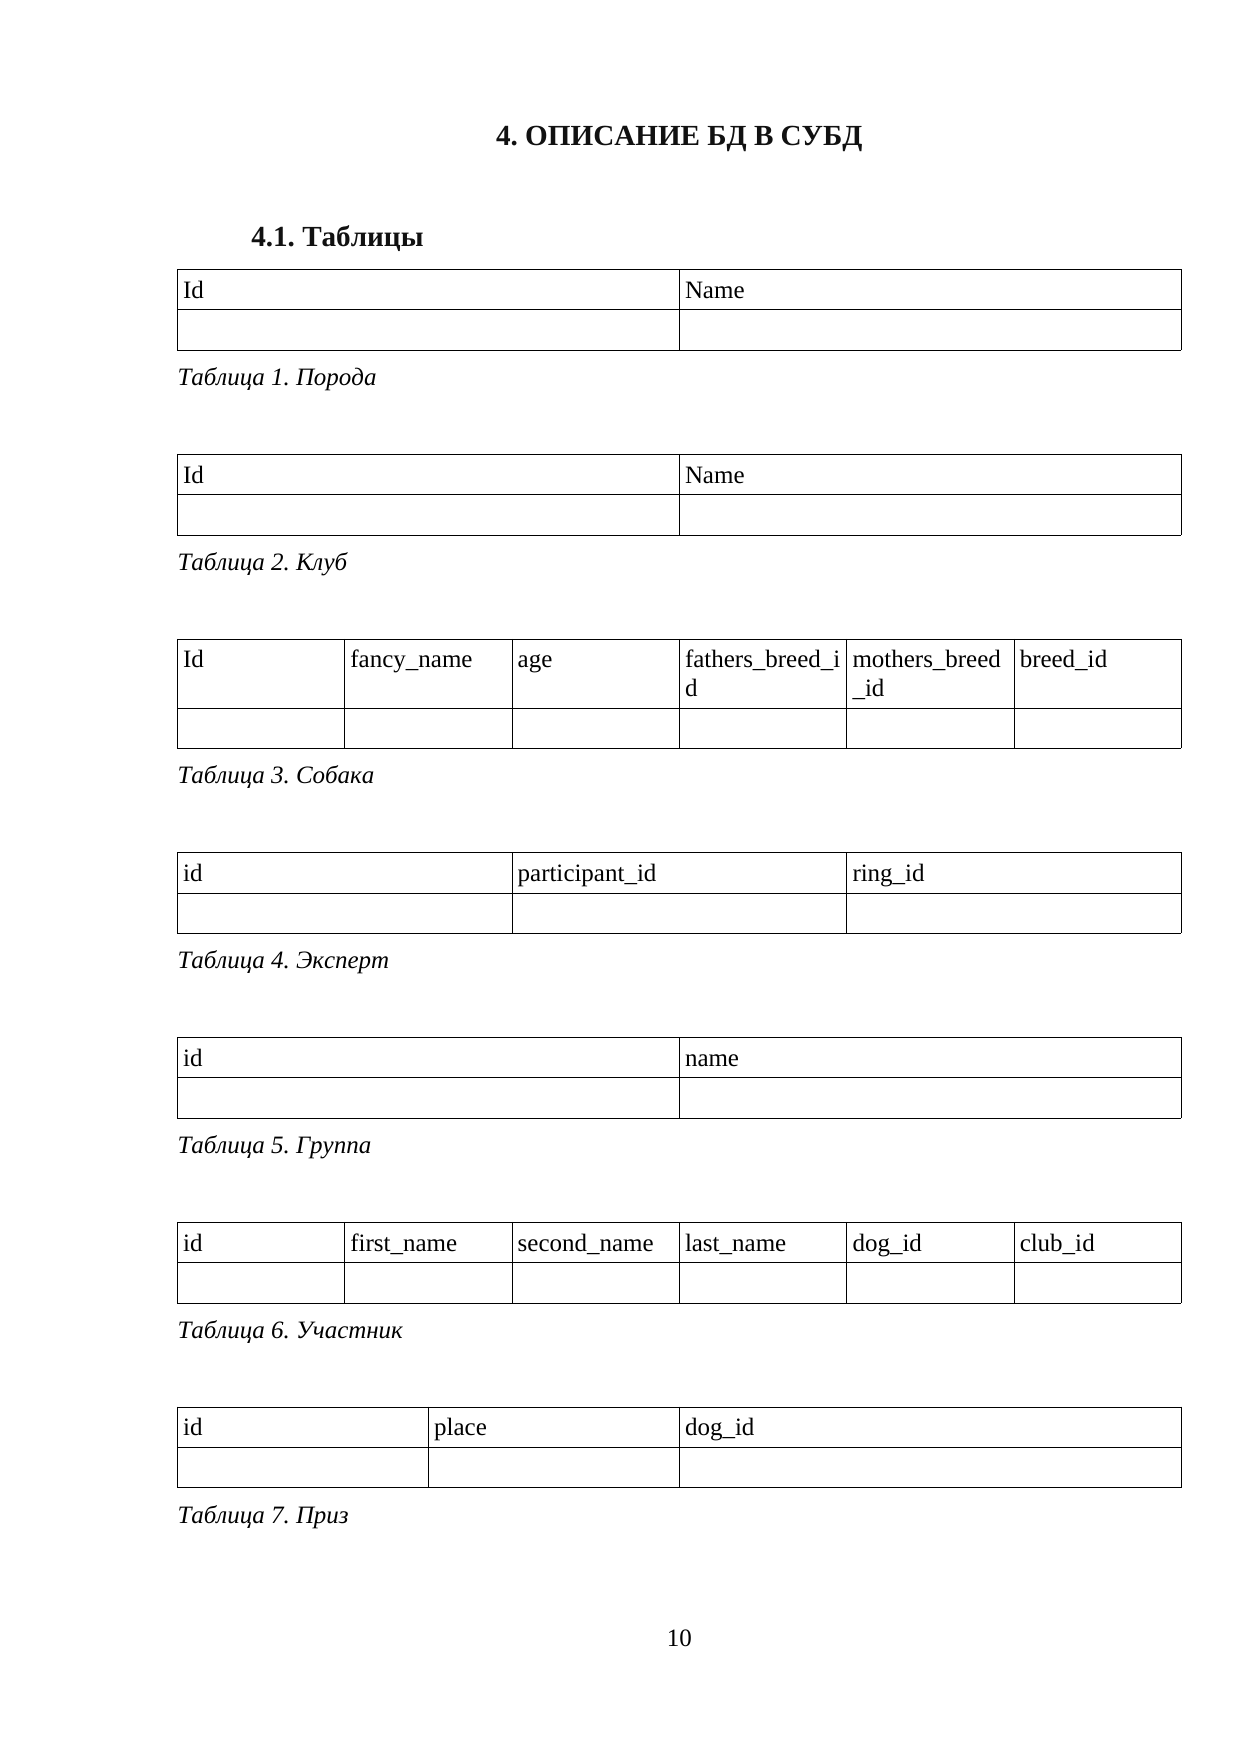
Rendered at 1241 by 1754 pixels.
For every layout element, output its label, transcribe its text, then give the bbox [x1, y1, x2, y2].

table_header fathers_breed_id [680, 640, 846, 708]
table_header Id [178, 640, 344, 708]
text Таблица 5. Группа [177, 1130, 1181, 1159]
table_header id [178, 853, 512, 892]
table_cell [680, 1263, 846, 1302]
table_header dog_id [847, 1223, 1014, 1262]
table_cell [345, 709, 512, 748]
table_header ring_id [847, 853, 1181, 892]
table_header dog_id [680, 1408, 1181, 1447]
table_cell [680, 310, 1181, 350]
table_cell [178, 310, 679, 350]
table_cell [178, 894, 512, 933]
table_header mothers_breed_id [847, 640, 1014, 708]
table_cell [178, 709, 344, 748]
table_cell [1015, 709, 1181, 748]
text Таблица 7. Приз [177, 1500, 1181, 1528]
table_cell [847, 894, 1181, 933]
table_header second_name [513, 1223, 679, 1262]
text 4. Описание бд в субд [177, 118, 1181, 152]
text 4.1. Таблицы [177, 219, 1181, 252]
table_cell [513, 1263, 679, 1302]
table_header name [680, 1038, 1181, 1077]
table_cell [680, 1448, 1181, 1487]
table_cell [513, 709, 679, 748]
table_header participant_id [513, 853, 846, 892]
table_header Id [178, 270, 679, 309]
text Таблица 2. Клуб [177, 547, 1181, 576]
table_header id [178, 1038, 679, 1077]
table_header first_name [345, 1223, 512, 1262]
table_cell [847, 1263, 1014, 1302]
table_cell [1015, 1263, 1181, 1302]
table_header last_name [680, 1223, 846, 1262]
table_header fancy_name [345, 640, 512, 708]
table_cell [345, 1263, 512, 1302]
table_cell [680, 495, 1181, 534]
text Таблица 6. Участник [177, 1315, 1181, 1344]
table_header Id [178, 455, 679, 494]
table_cell [178, 1263, 344, 1302]
table_header age [513, 640, 679, 708]
table_header Name [680, 455, 1181, 494]
table_header breed_id [1015, 640, 1181, 708]
table_cell [513, 894, 846, 933]
table_header place [429, 1408, 679, 1447]
table_cell [429, 1448, 679, 1487]
text Таблица 1. Порода [177, 362, 1181, 391]
table_cell [680, 1078, 1181, 1118]
table_header id [178, 1223, 344, 1262]
table_header club_id [1015, 1223, 1181, 1262]
table_header id [178, 1408, 428, 1447]
table_cell [178, 495, 679, 534]
table_cell [680, 709, 846, 748]
text Таблица 4. Эксперт [177, 945, 1181, 974]
table_cell [847, 709, 1014, 748]
text Таблица 3. Собака [177, 761, 1181, 789]
table_header Name [680, 270, 1181, 309]
table_cell [178, 1448, 428, 1487]
table_cell [178, 1078, 679, 1118]
